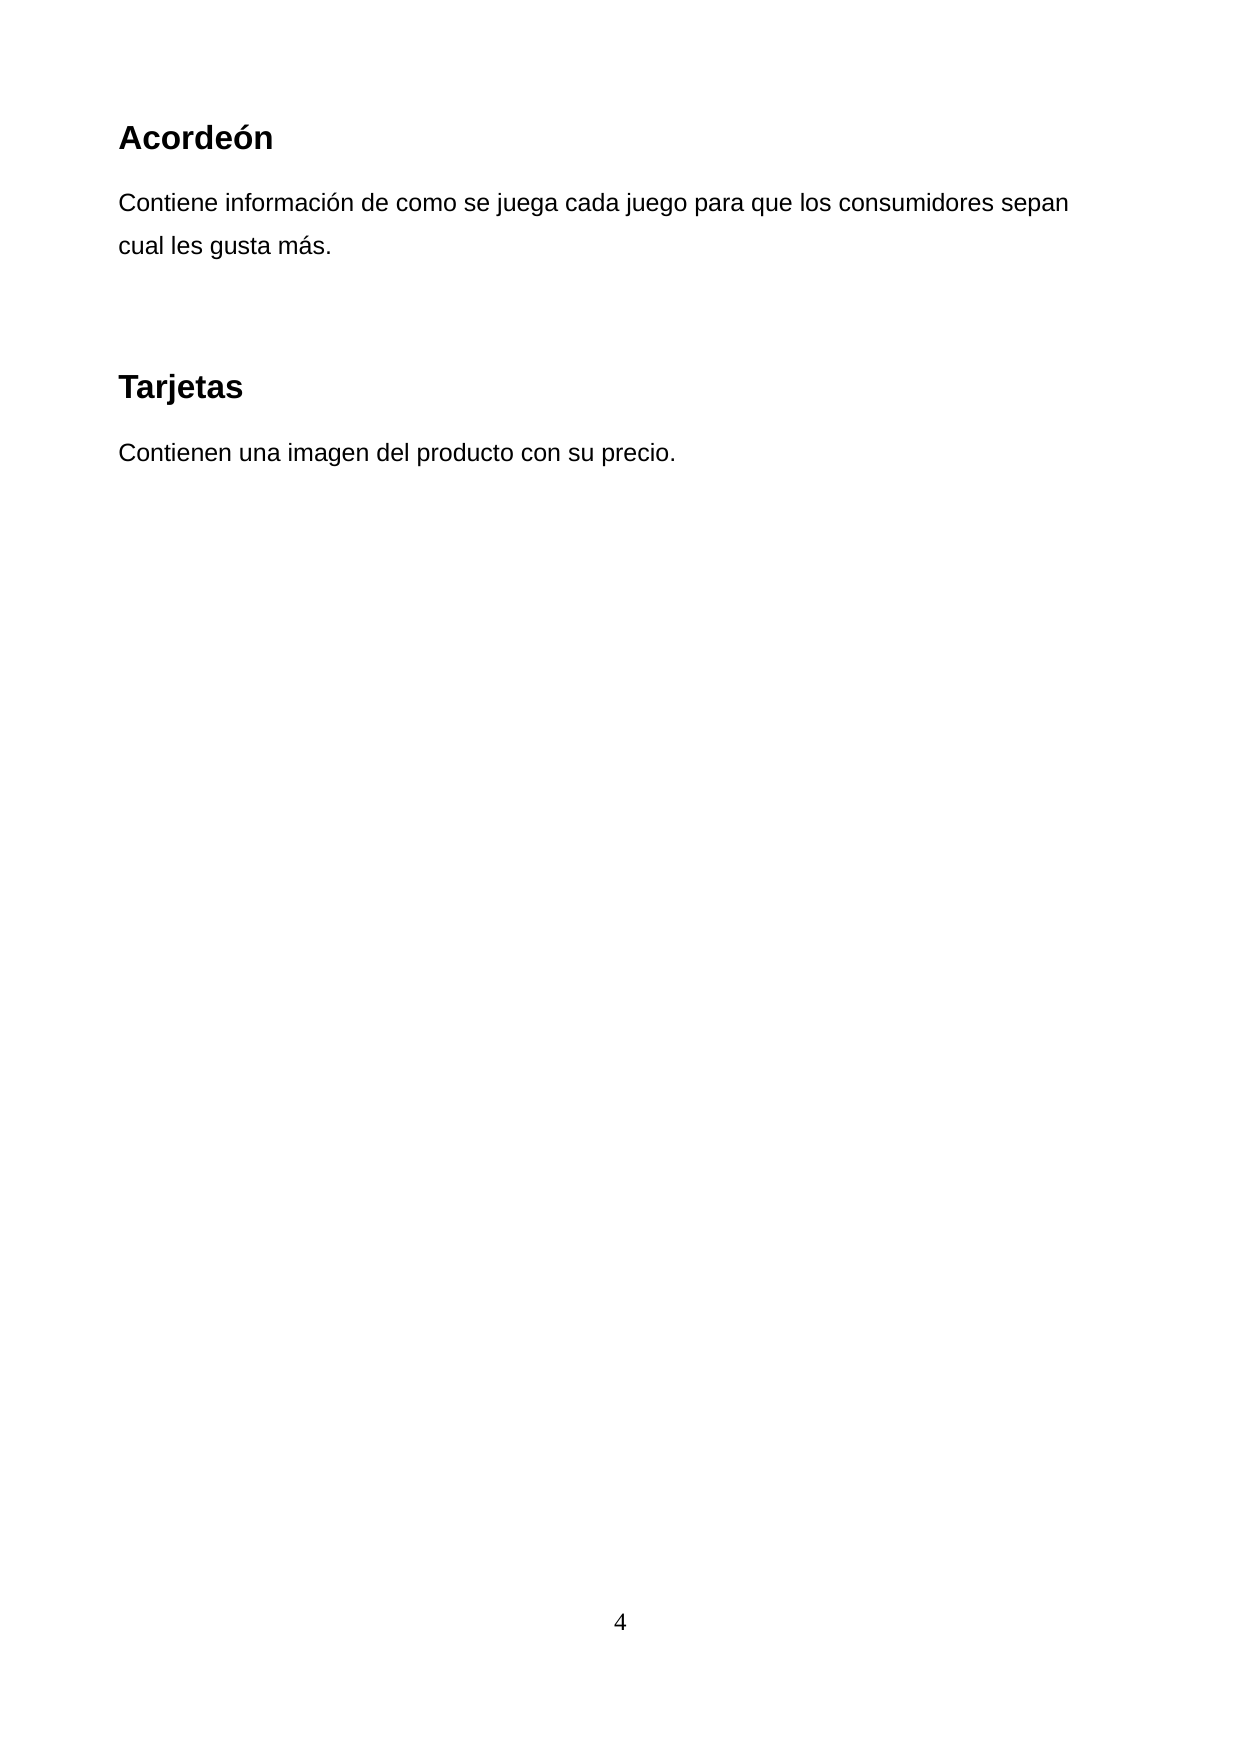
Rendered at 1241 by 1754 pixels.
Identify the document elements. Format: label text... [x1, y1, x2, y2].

text Contienen una imagen del producto con su precio. [118, 438, 1122, 466]
subtitle Acordeón [118, 118, 1122, 157]
subtitle Tarjetas [118, 368, 1122, 406]
text Contiene información de como se juega cada juego para que los consumidores sepan cual les gusta más. [118, 188, 1122, 260]
